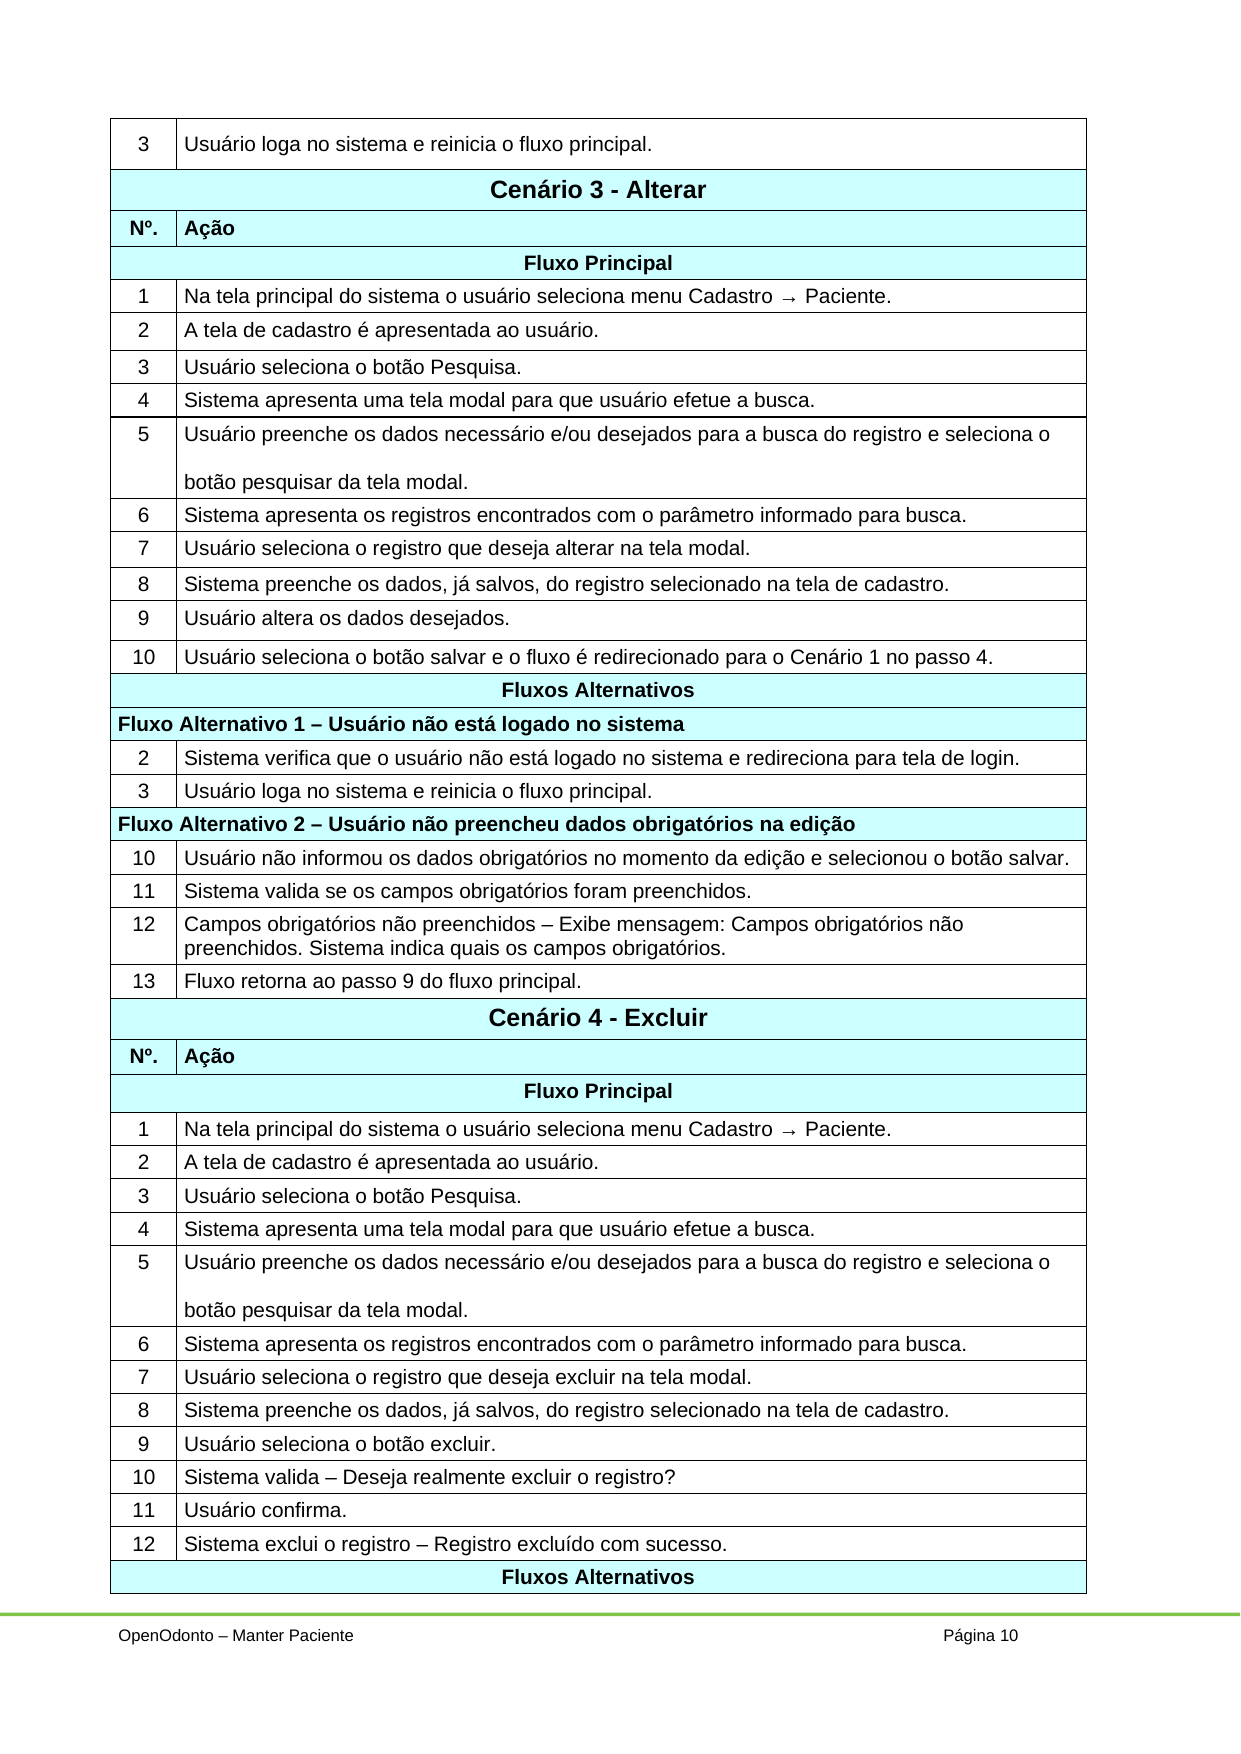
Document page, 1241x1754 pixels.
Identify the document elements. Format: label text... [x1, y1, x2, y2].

table_cell 1 [111, 280, 176, 312]
table_cell 10 [111, 1461, 176, 1493]
table_cell 7 [111, 532, 176, 567]
table_cell Fluxo Alternativo 2 – Usuário não preencheu dados obrigatórios na edição [111, 808, 1086, 840]
table_cell 11 [111, 1494, 176, 1526]
table_cell Fluxo Principal [111, 247, 1086, 279]
table_cell Usuário loga no sistema e reinicia o fluxo principal. [177, 119, 1086, 168]
table_cell Usuário loga no sistema e reinicia o fluxo principal. [177, 775, 1086, 807]
table_cell 4 [111, 384, 176, 416]
table_cell 7 [111, 1361, 176, 1393]
table_cell 4 [111, 1213, 176, 1245]
table_cell Sistema apresenta uma tela modal para que usuário efetue a busca. [177, 1213, 1086, 1245]
table_cell 12 [111, 908, 176, 964]
table_cell 9 [111, 601, 176, 639]
table_cell Usuário não informou os dados obrigatórios no momento da edição e selecionou o botão salvar. [177, 841, 1086, 873]
table_cell Fluxo retorna ao passo 9 do fluxo principal. [177, 965, 1086, 997]
table_cell Sistema apresenta os registros encontrados com o parâmetro informado para busca. [177, 1327, 1086, 1359]
table_cell Sistema valida se os campos obrigatórios foram preenchidos. [177, 875, 1086, 907]
table_cell Sistema valida – Deseja realmente excluir o registro? [177, 1461, 1086, 1493]
table_cell Nº. [111, 211, 176, 246]
table_cell Ação [177, 211, 1086, 246]
table_cell 3 [111, 1179, 176, 1212]
table_cell Usuário confirma. [177, 1494, 1086, 1526]
table_cell Fluxo Alternativo 1 – Usuário não está logado no sistema [111, 708, 1086, 740]
table_cell 5 [111, 418, 176, 498]
table_cell 3 [111, 119, 176, 168]
table_cell 2 [111, 313, 176, 350]
table_cell Usuário altera os dados desejados. [177, 601, 1086, 639]
table_cell Fluxo Principal [111, 1075, 1086, 1112]
table_cell Sistema preenche os dados, já salvos, do registro selecionado na tela de cadastro. [177, 568, 1086, 600]
table_cell 2 [111, 741, 176, 773]
table_cell 5 [111, 1246, 176, 1326]
table_cell 6 [111, 1327, 176, 1359]
table_cell 3 [111, 351, 176, 383]
table_cell 10 [111, 641, 176, 673]
table_cell 8 [111, 568, 176, 600]
table_cell Sistema verifica que o usuário não está logado no sistema e redireciona para tela de login. [177, 741, 1086, 773]
table_cell 12 [111, 1527, 176, 1559]
table_cell Sistema apresenta os registros encontrados com o parâmetro informado para busca. [177, 499, 1086, 531]
table_cell Campos obrigatórios não preenchidos – Exibe mensagem: Campos obrigatórios não preenchidos. Sistema indica quais os campos obrigatórios. [177, 908, 1086, 964]
table_cell Usuário seleciona o botão excluir. [177, 1427, 1086, 1459]
table_cell Usuário seleciona o registro que deseja alterar na tela modal. [177, 532, 1086, 567]
table_cell A tela de cadastro é apresentada ao usuário. [177, 313, 1086, 350]
table_cell Sistema preenche os dados, já salvos, do registro selecionado na tela de cadastro. [177, 1394, 1086, 1426]
table_cell Sistema exclui o registro – Registro excluído com sucesso. [177, 1527, 1086, 1559]
table_cell Fluxos Alternativos [111, 1561, 1086, 1593]
table_cell 3 [111, 775, 176, 807]
table_cell Usuário preenche os dados necessário e/ou desejados para a busca do registro e seleciona o botão pesquisar da tela modal. [177, 418, 1086, 498]
table_cell Usuário preenche os dados necessário e/ou desejados para a busca do registro e seleciona o botão pesquisar da tela modal. [177, 1246, 1086, 1326]
table_cell Nº. [111, 1040, 176, 1074]
table_cell Na tela principal do sistema o usuário seleciona menu Cadastro → Paciente. [177, 280, 1086, 312]
table_cell Cenário 4 - Excluir [111, 999, 1086, 1039]
table_cell 6 [111, 499, 176, 531]
table_cell Usuário seleciona o botão Pesquisa. [177, 351, 1086, 383]
table_cell Ação [177, 1040, 1086, 1074]
table_cell 13 [111, 965, 176, 997]
table_cell A tela de cadastro é apresentada ao usuário. [177, 1146, 1086, 1178]
table_cell 10 [111, 841, 176, 873]
table_cell 11 [111, 875, 176, 907]
table_cell 2 [111, 1146, 176, 1178]
table_cell Usuário seleciona o botão Pesquisa. [177, 1179, 1086, 1212]
table_cell Usuário seleciona o registro que deseja excluir na tela modal. [177, 1361, 1086, 1393]
table_cell Cenário 3 - Alterar [111, 170, 1086, 210]
table_cell Na tela principal do sistema o usuário seleciona menu Cadastro → Paciente. [177, 1113, 1086, 1145]
table_cell Usuário seleciona o botão salvar e o fluxo é redirecionado para o Cenário 1 no passo 4. [177, 641, 1086, 673]
table_cell Fluxos Alternativos [111, 674, 1086, 707]
table_cell 8 [111, 1394, 176, 1426]
table_cell 1 [111, 1113, 176, 1145]
table_cell Sistema apresenta uma tela modal para que usuário efetue a busca. [177, 384, 1086, 416]
table_cell 9 [111, 1427, 176, 1459]
